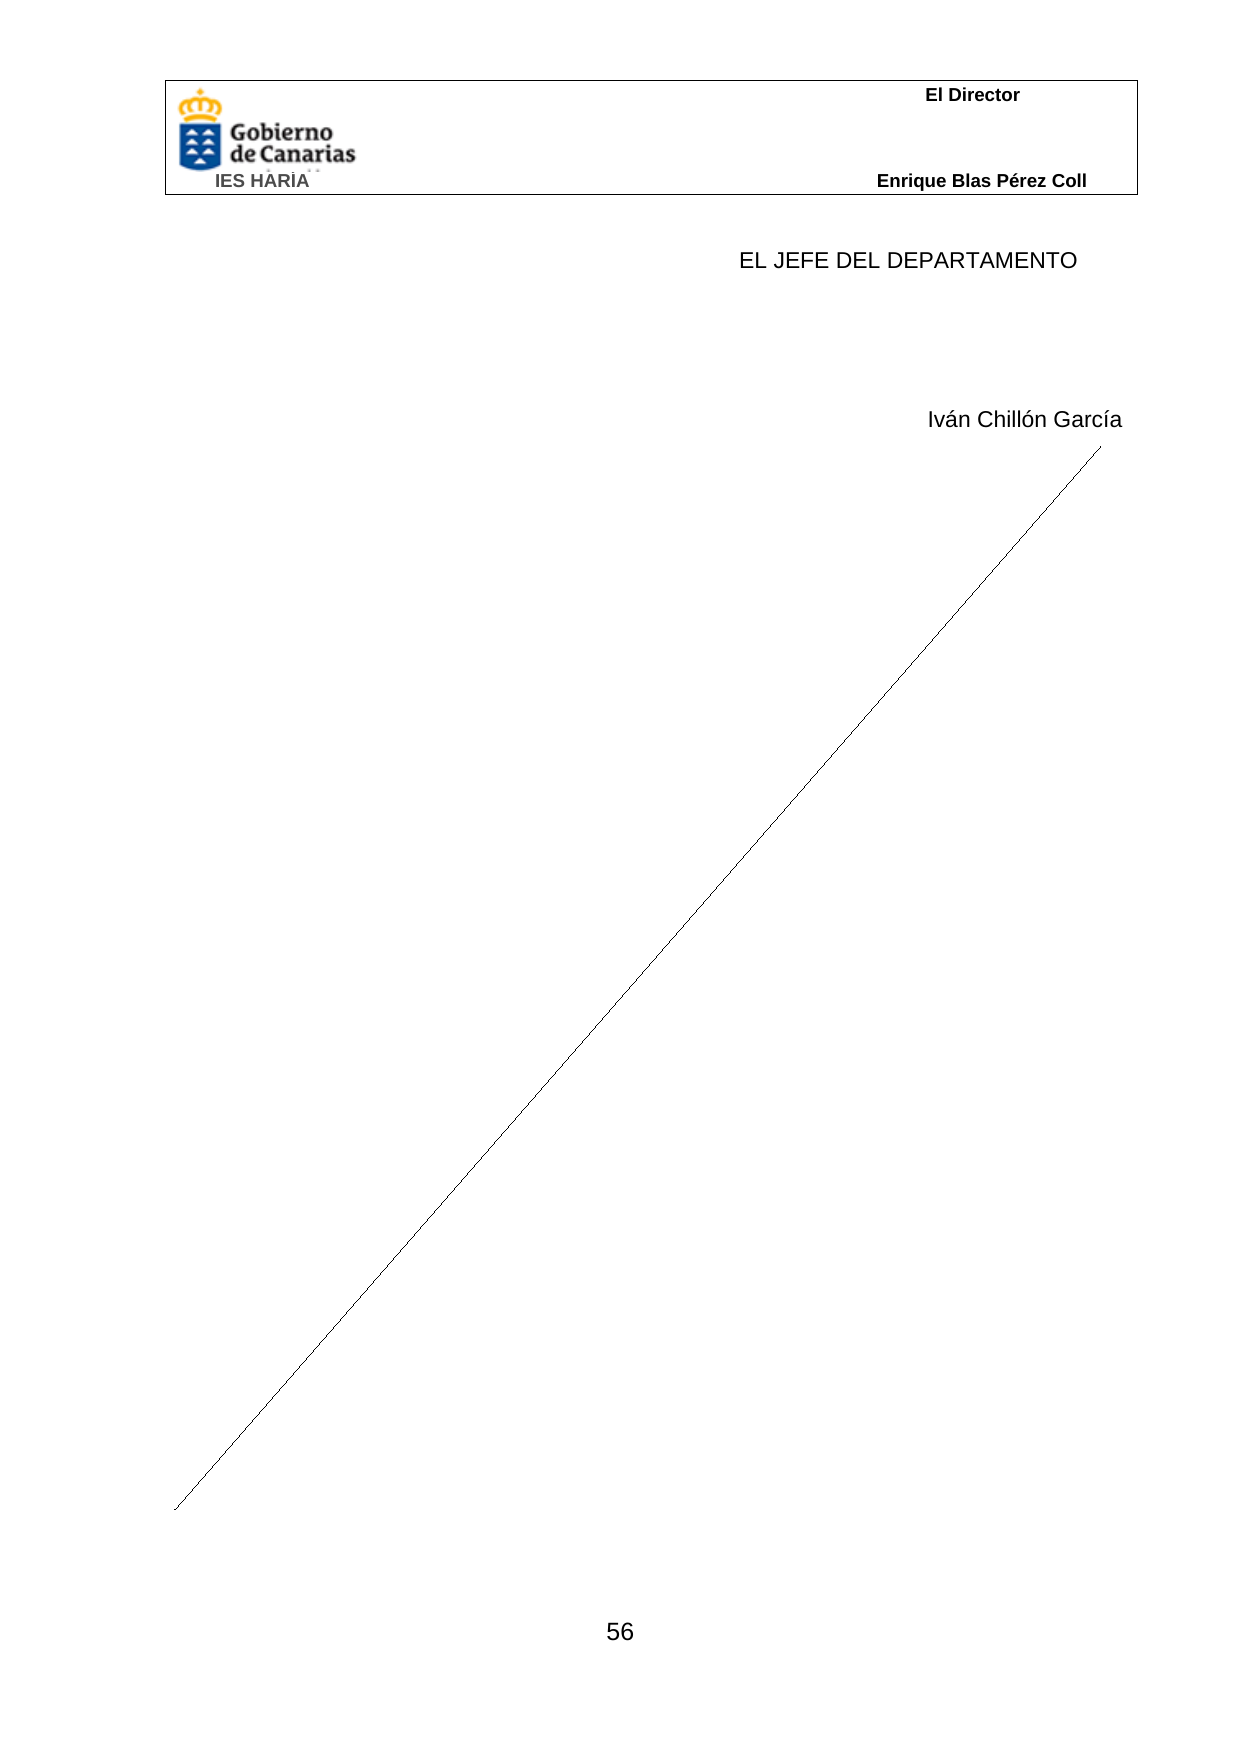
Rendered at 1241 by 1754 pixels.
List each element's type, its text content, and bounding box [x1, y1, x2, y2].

text Iván Chillón García [177, 406, 1122, 432]
text EL JEFE DEL DEPARTAMENTO [177, 247, 1122, 274]
picture [173, 85, 359, 172]
